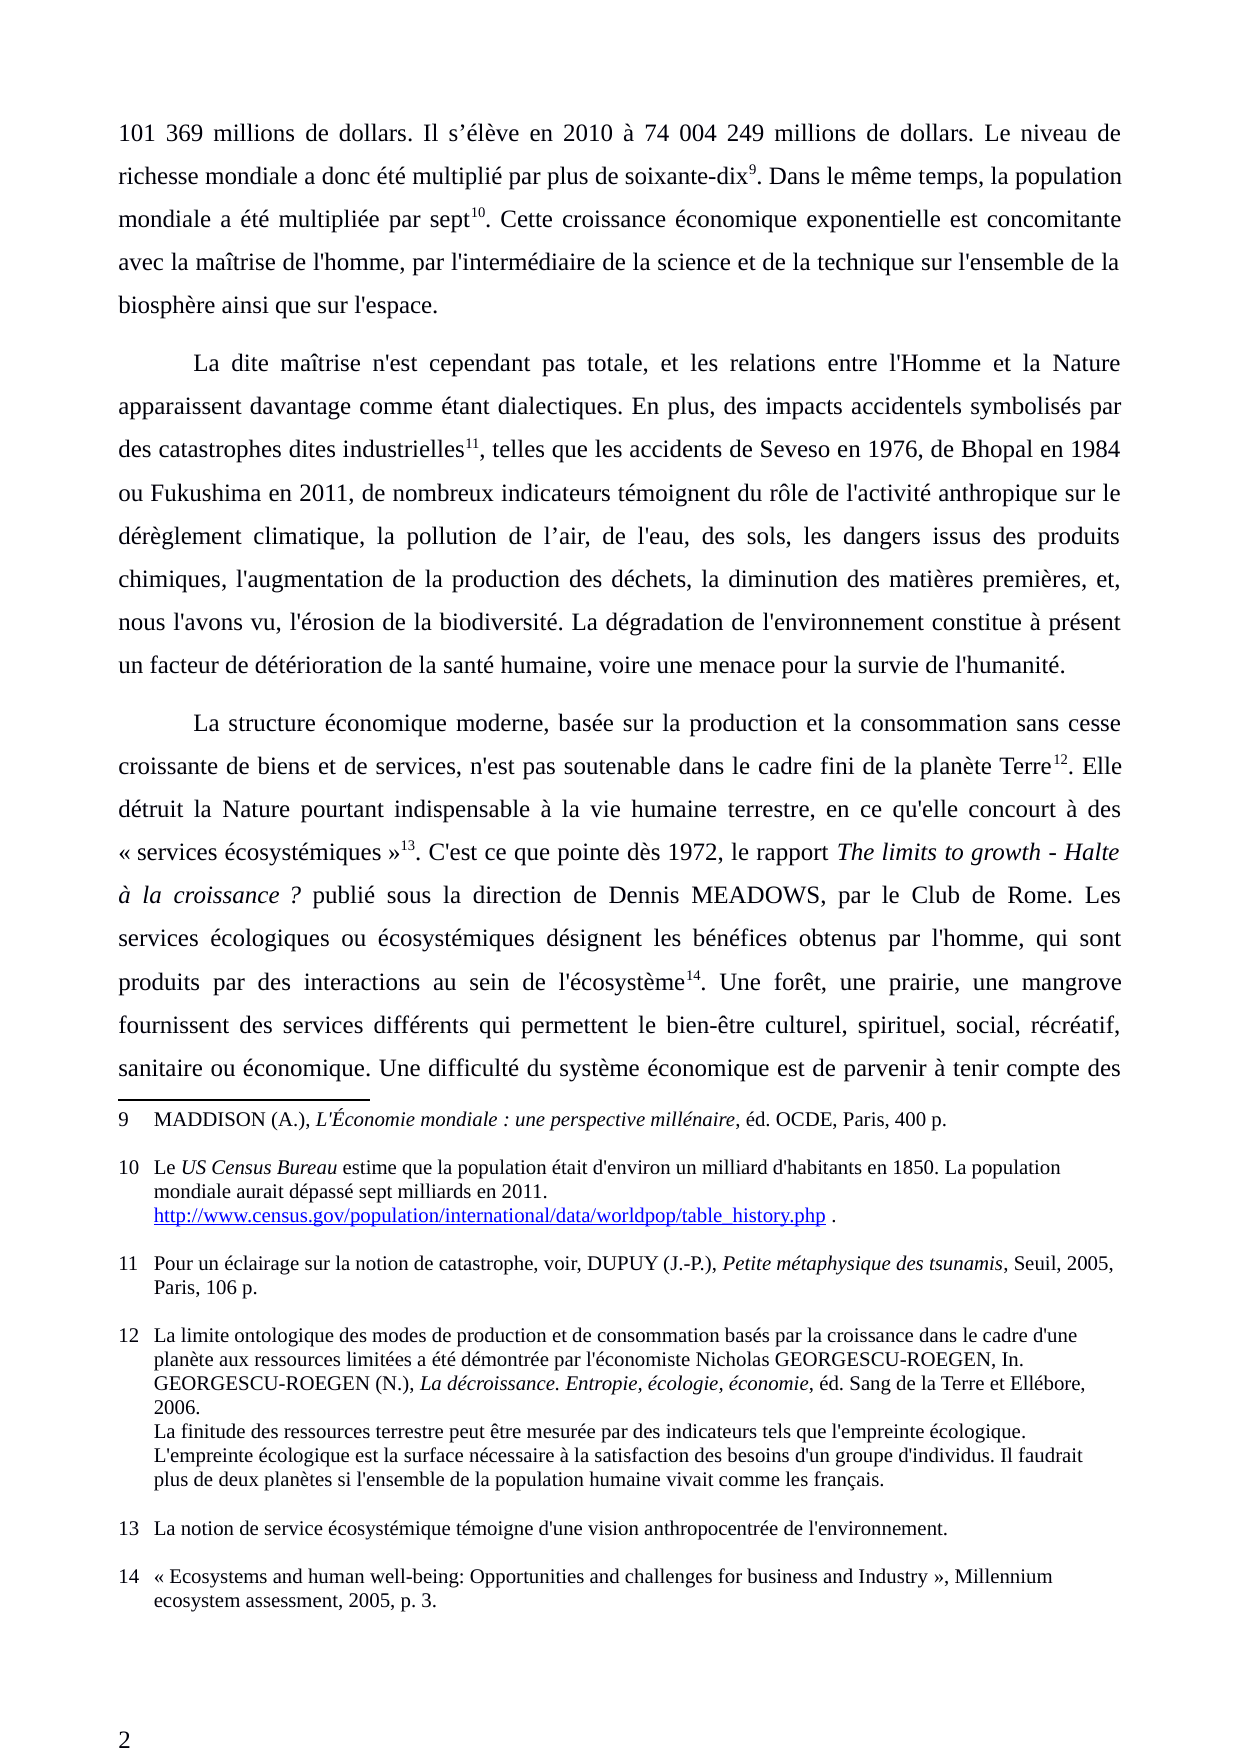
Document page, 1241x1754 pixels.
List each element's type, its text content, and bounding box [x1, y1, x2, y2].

text « Ecosystems and human well-being: Opportunities and challenges for business and Industry », Millennium ecosystem assessment, 2005, p. 3. [118, 1564, 1122, 1612]
text La dite maîtrise n'est cependant pas totale, et les relations entre l'Homme et la Nature apparaissent davantage comme étant dialectiques. En plus, des impacts accidentels symbolisés par des catastrophes dites industrielles, telles que les accidents de Seveso en 1976, de Bhopal en 1984 ou Fukushima en 2011, de nombreux indicateurs témoignent du rôle de l'activité anthropique sur le dérèglement climatique, la pollution de l’air, de l'eau, des sols, les dangers issus des produits chimiques, l'augmentation de la production des déchets, la diminution des matières premières, et, nous l'avons vu, l'érosion de la biodiversité. La dégradation de l'environnement constitue à présent un facteur de détérioration de la santé humaine, voire une menace pour la survie de l'humanité. [118, 348, 1122, 679]
text La finitude des ressources terrestre peut être mesurée par des indicateurs tels que l'empreinte écologique. L'empreinte écologique est la surface nécessaire à la satisfaction des besoins d'un groupe d'individus. Il faudrait plus de deux planètes si l'ensemble de la population humaine vivait comme les français. [118, 1419, 1122, 1491]
text Pour un éclairage sur la notion de catastrophe, voir, DUPUY (J.-P.), Petite métaphysique des tsunamis, Seuil, 2005, Paris, 106 p. [118, 1251, 1122, 1299]
text La notion de service écosystémique témoigne d'une vision anthropocentrée de l'environnement. [118, 1516, 1122, 1539]
text MADDISON (A.), L'Économie mondiale : une perspective millénaire, éd. OCDE, Paris, 400 p. [118, 1106, 1122, 1131]
text Le US Census Bureau estime que la population était d'environ un milliard d'habitants en 1850. La population mondiale aurait dépassé sept milliards en 2011. http://www.census.gov/population/international/data/worldpop/table_history.php . [118, 1154, 1122, 1227]
text La limite ontologique des modes de production et de consommation basés par la croissance dans le cadre d'une planète aux ressources limitées a été démontrée par l'économiste Nicholas GEORGESCU-ROEGEN, In. GEORGESCU-ROEGEN (N.), La décroissance. Entropie, écologie, économie, éd. Sang de la Terre et Ellébore, 2006. [118, 1323, 1122, 1419]
text La structure économique moderne, basée sur la production et la consommation sans cesse croissante de biens et de services, n'est pas soutenable dans le cadre fini de la planète Terre. Elle détruit la Nature pourtant indispensable à la vie humaine terrestre, en ce qu'elle concourt à des « services écosystémiques ». C'est ce que pointe dès 1972, le rapport The limits to growth - Halte à la croissance ? publié sous la direction de Dennis MEADOWS, par le Club de Rome. Les services écologiques ou écosystémiques désignent les bénéfices obtenus par l'homme, qui sont produits par des interactions au sein de l'écosystème. Une forêt, une prairie, une mangrove fournissent des services différents qui permettent le bien-être culturel, spirituel, social, récréatif, sanitaire ou économique. Une difficulté du système économique est de parvenir à tenir compte des [118, 708, 1122, 1082]
text 101 369 millions de dollars. Il s’élève en 2010 à 74 004 249 millions de dollars. Le niveau de richesse mondiale a donc été multiplié par plus de soixante-dix. Dans le même temps, la population mondiale a été multipliée par sept. Cette croissance économique exponentielle est concomitante avec la maîtrise de l'homme, par l'intermédiaire de la science et de la technique sur l'ensemble de la biosphère ainsi que sur l'espace. [118, 118, 1122, 319]
